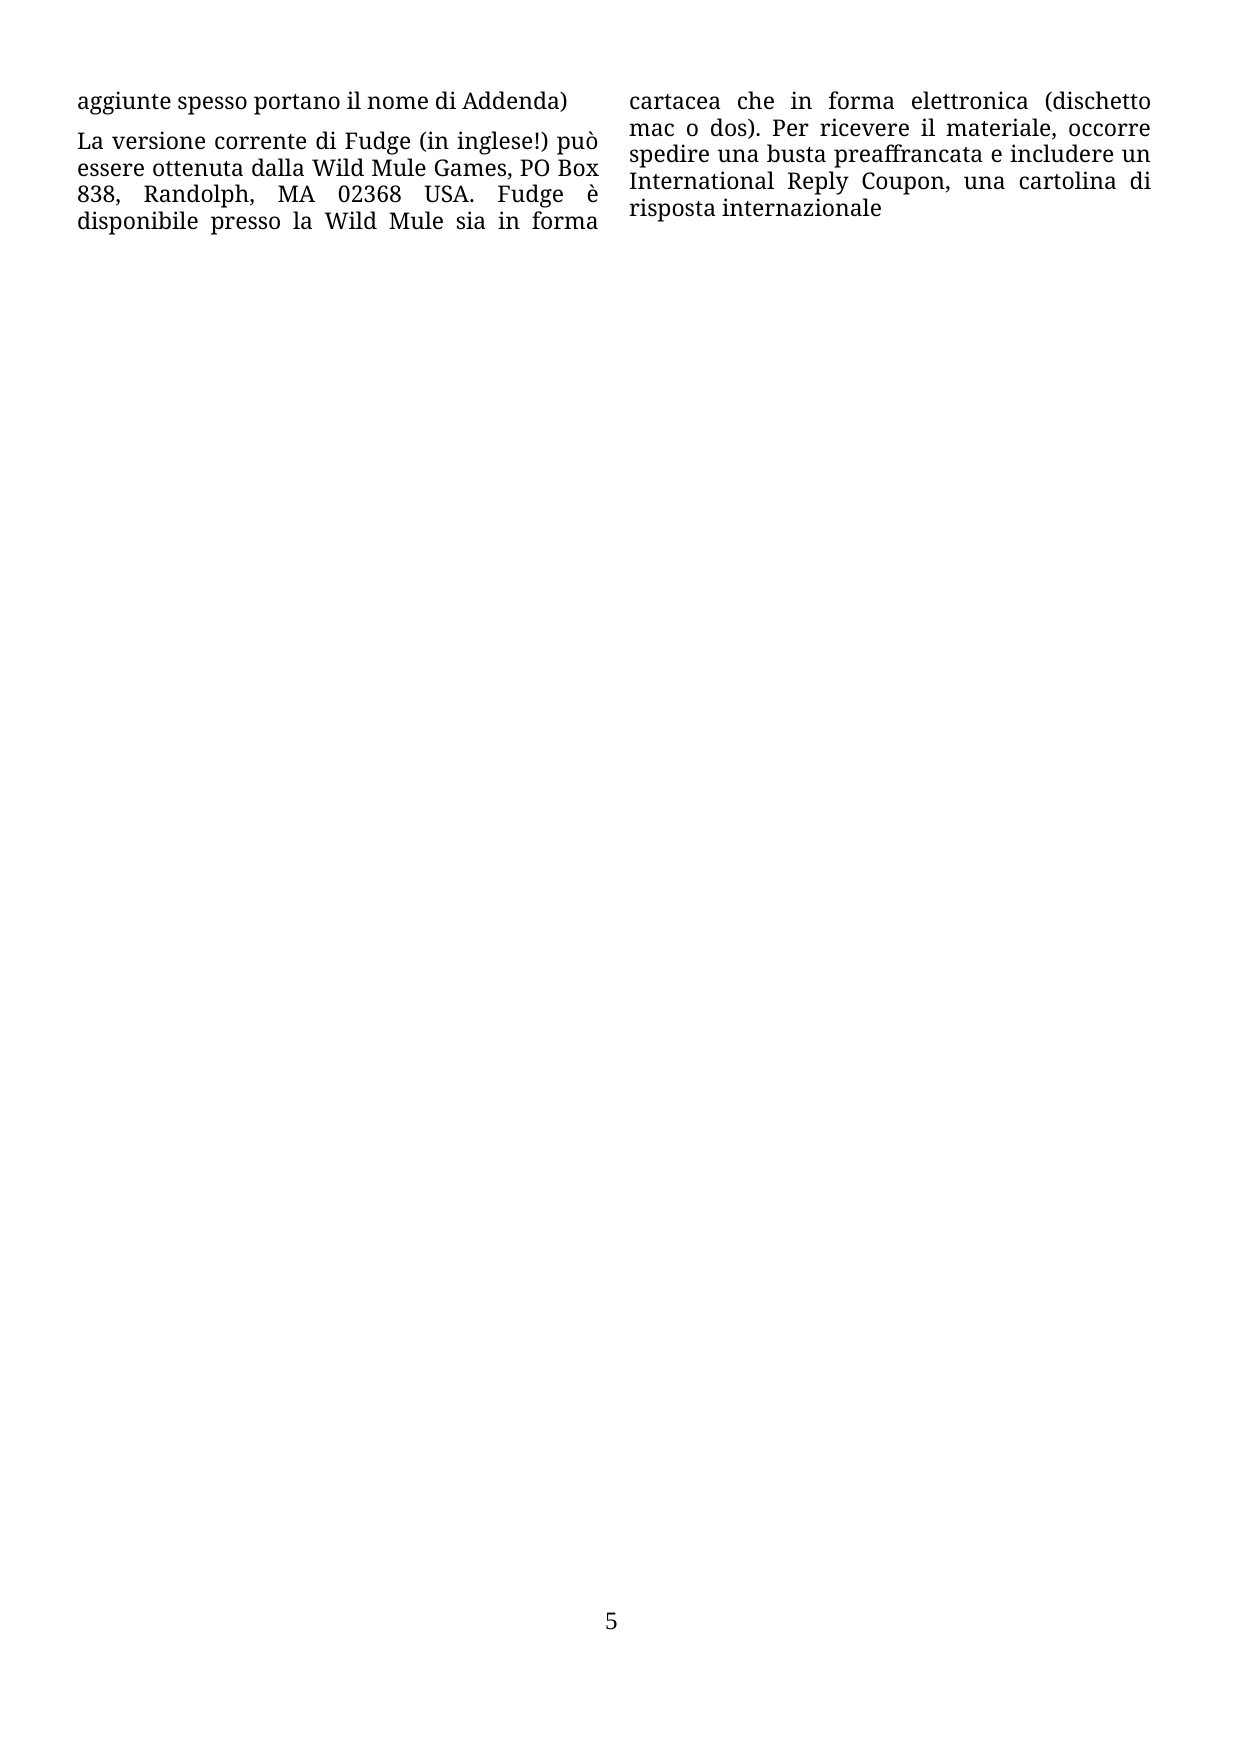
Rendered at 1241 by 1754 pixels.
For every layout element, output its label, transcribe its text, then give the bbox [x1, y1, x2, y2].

text aggiunte spesso portano il nome di Addenda) [77, 88, 599, 115]
text La versione corrente di Fudge (in inglese!) può essere ottenuta dalla Wild Mule Games, PO Box 838, Randolph, MA 02368 USA. Fudge è disponibile presso la Wild Mule sia in forma [77, 128, 599, 234]
text cartacea che in forma elettronica (dischetto mac o dos). Per ricevere il materiale, occorre spedire una busta preaffrancata e includere un International Reply Coupon, una cartolina di risposta internazionale [629, 88, 1152, 221]
